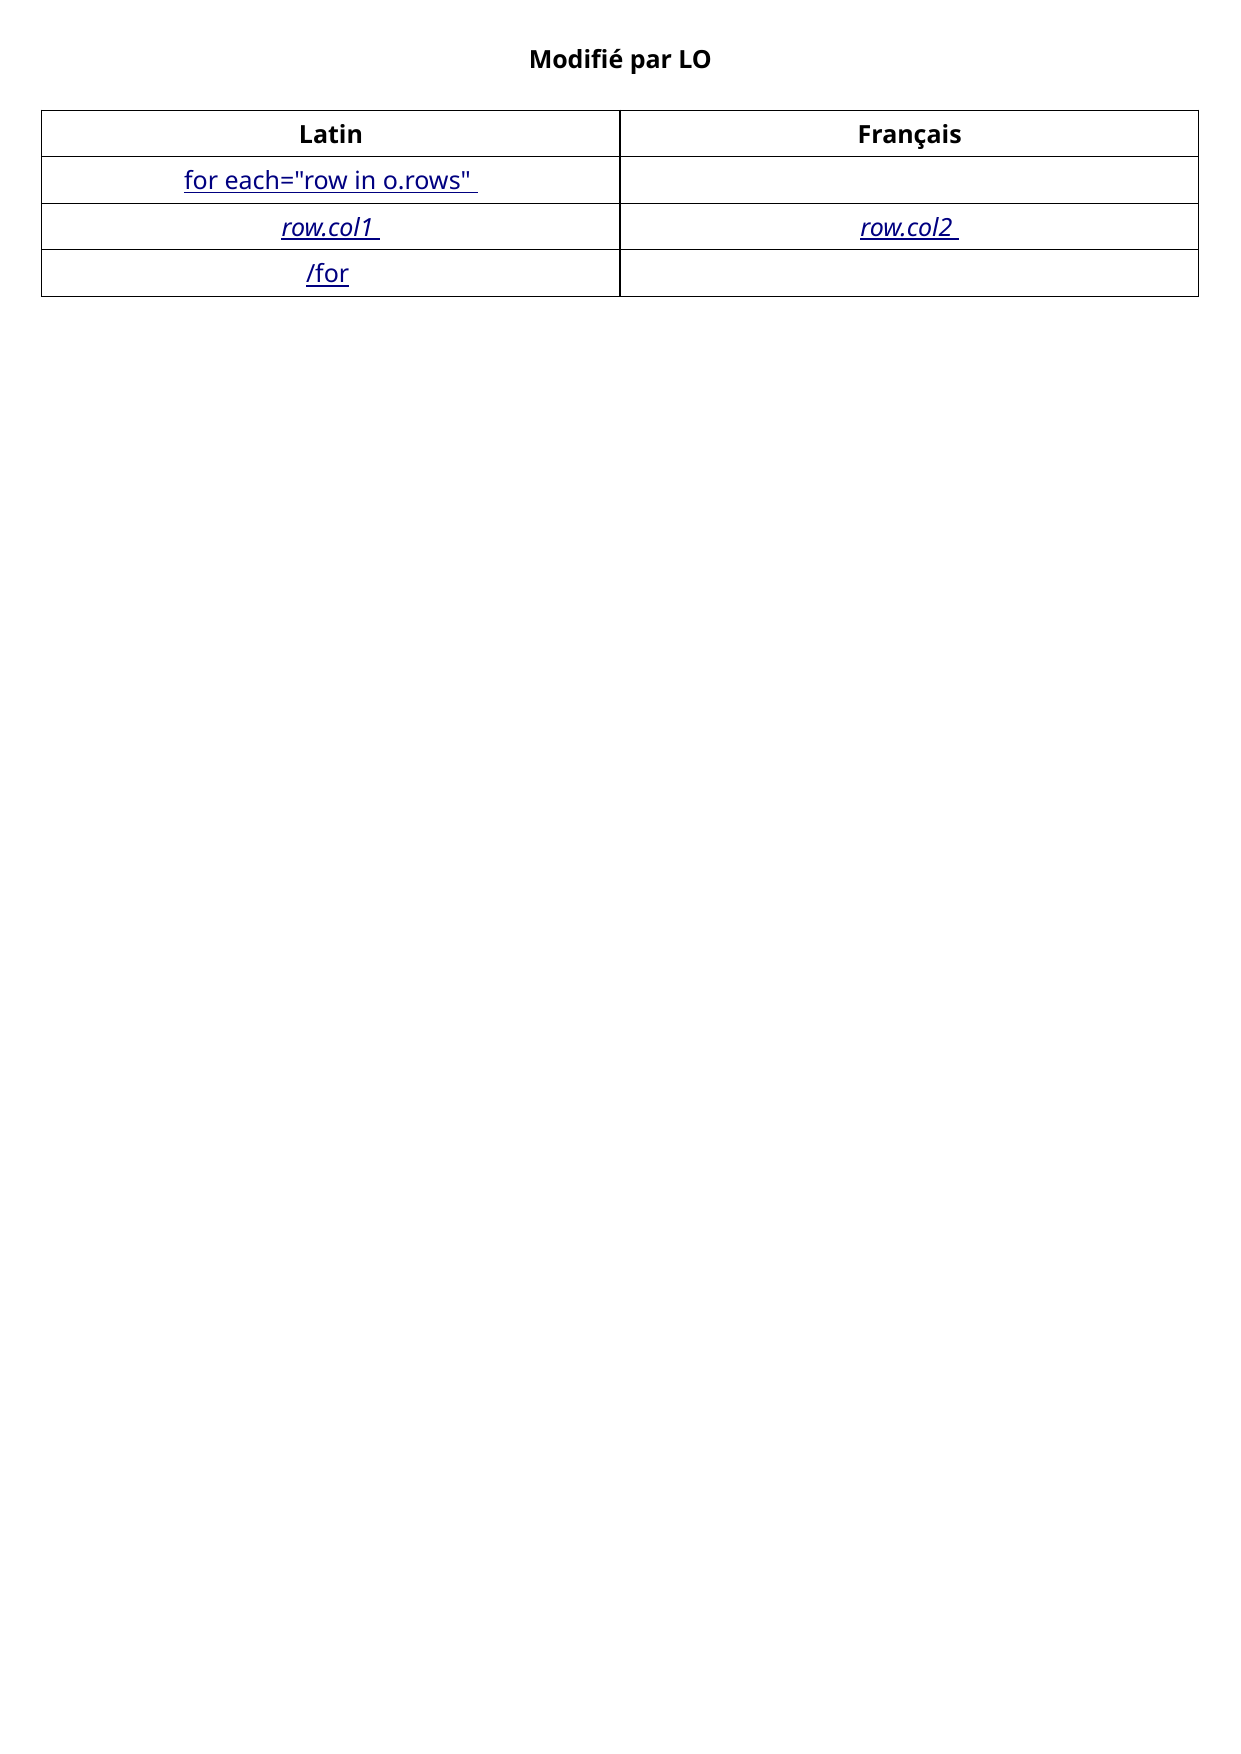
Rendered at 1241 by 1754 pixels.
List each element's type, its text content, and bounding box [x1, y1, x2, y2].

table_header Latin [42, 111, 619, 156]
table_cell row.col1 [42, 204, 619, 249]
table_cell row.col2 [621, 204, 1198, 249]
table_header Français [621, 111, 1198, 156]
text Modifié par LO [41, 41, 1199, 75]
table_cell /for [42, 250, 619, 296]
table_cell for each="row in o.rows" [42, 157, 619, 203]
table_cell [621, 157, 1198, 203]
table_cell [621, 250, 1198, 296]
